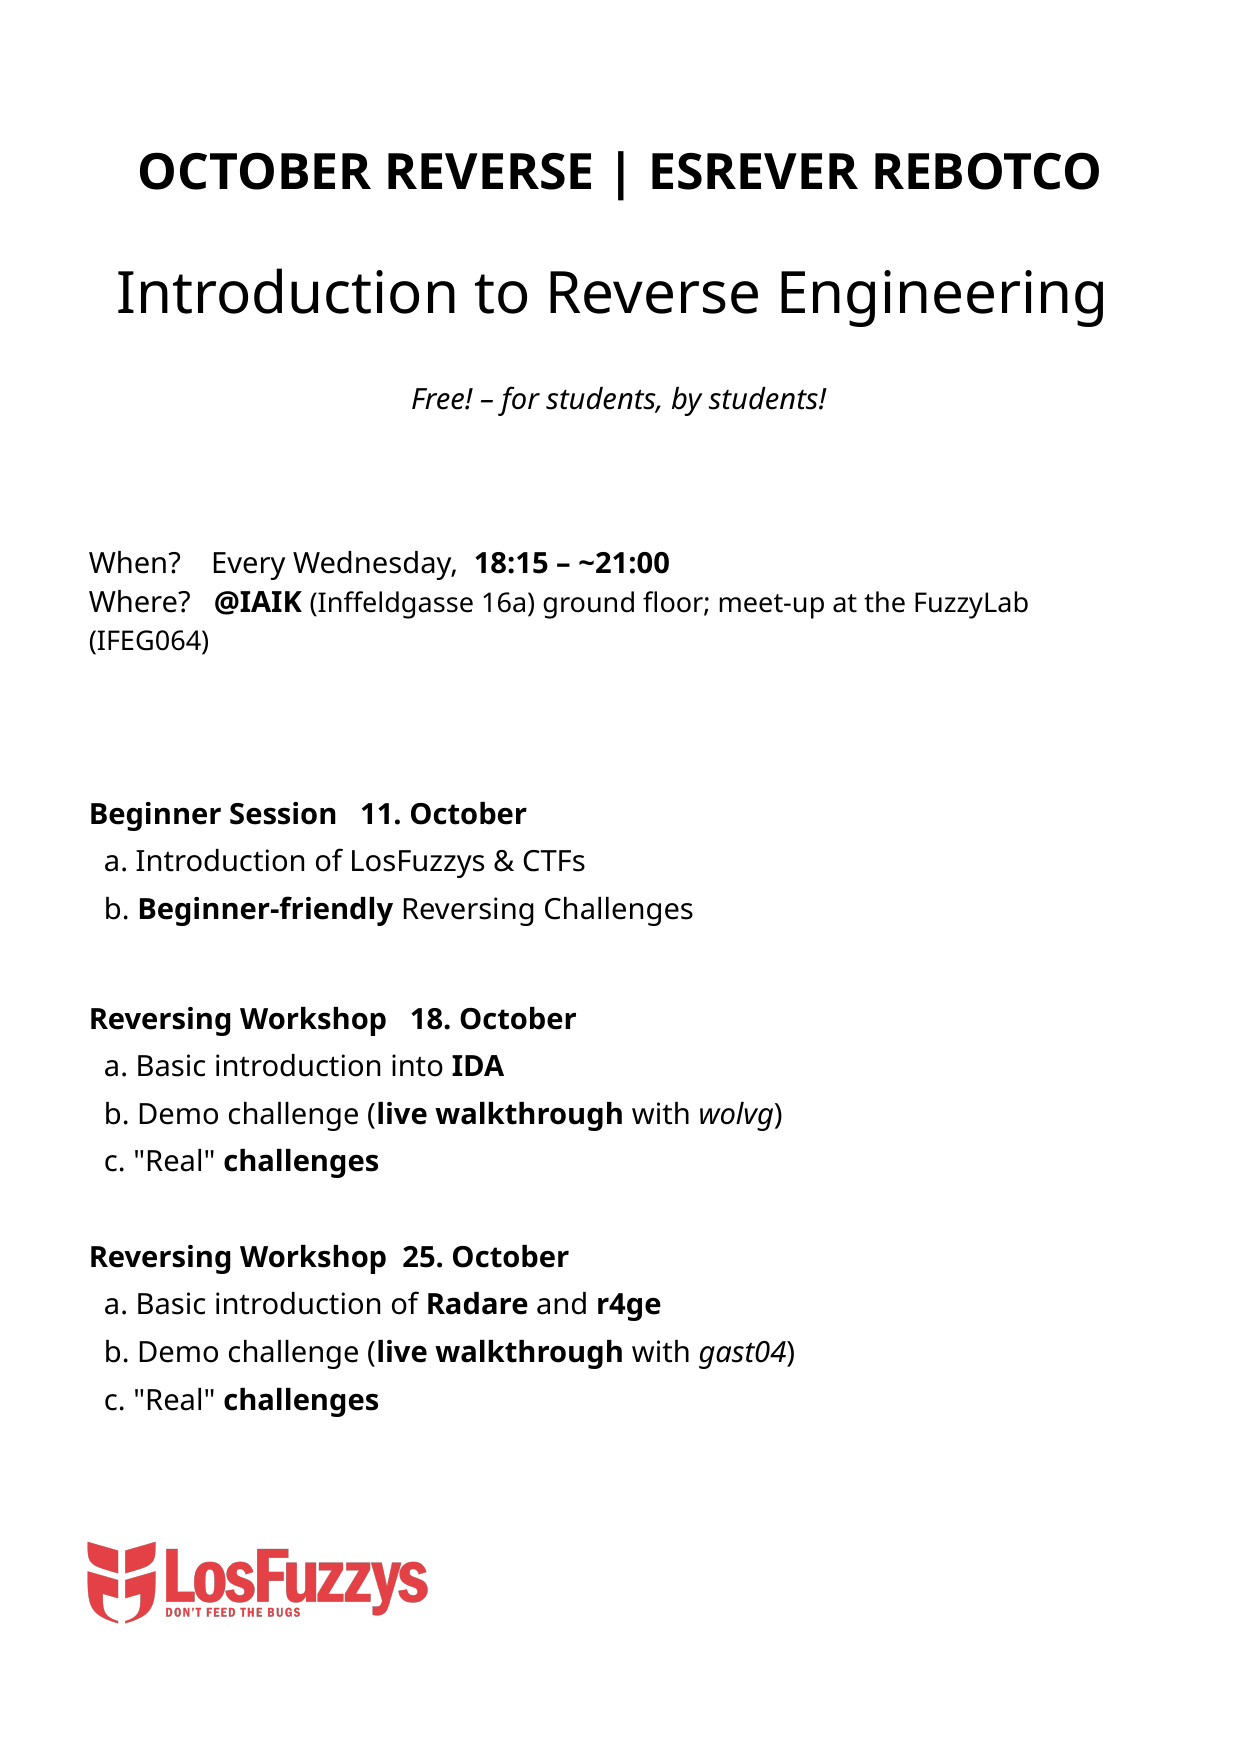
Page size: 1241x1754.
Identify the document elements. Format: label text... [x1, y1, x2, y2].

text Reversing Workshop 18. October a. Basic introduction into IDA b. Demo challenge (live walkthrough with wolvg) c. "Real" challenges Reversing Workshop 25. October a. Basic introduction of Radare and r4ge b. Demo challenge (live walkthrough with gast04) c. "Real" challenges [88, 950, 1152, 1418]
text When? Every Wednesday, 18:15 – ~21:00 Where? @IAIK (Inffeldgasse 16a) ground floor; meet-up at the FuzzyLab (IFEG064) [88, 542, 1152, 658]
picture [75, 1529, 440, 1636]
subtitle OCTOBER REVERSE | ESREVER REBOTCO [88, 136, 1152, 204]
subtitle Introduction to Reverse Engineering [88, 251, 1152, 331]
text Free! – for students, by students! [88, 378, 1152, 418]
text Beginner Session 11. October a. Introduction of LosFuzzys & CTFs b. Beginner-friendly Reversing Challenges [88, 745, 1152, 928]
